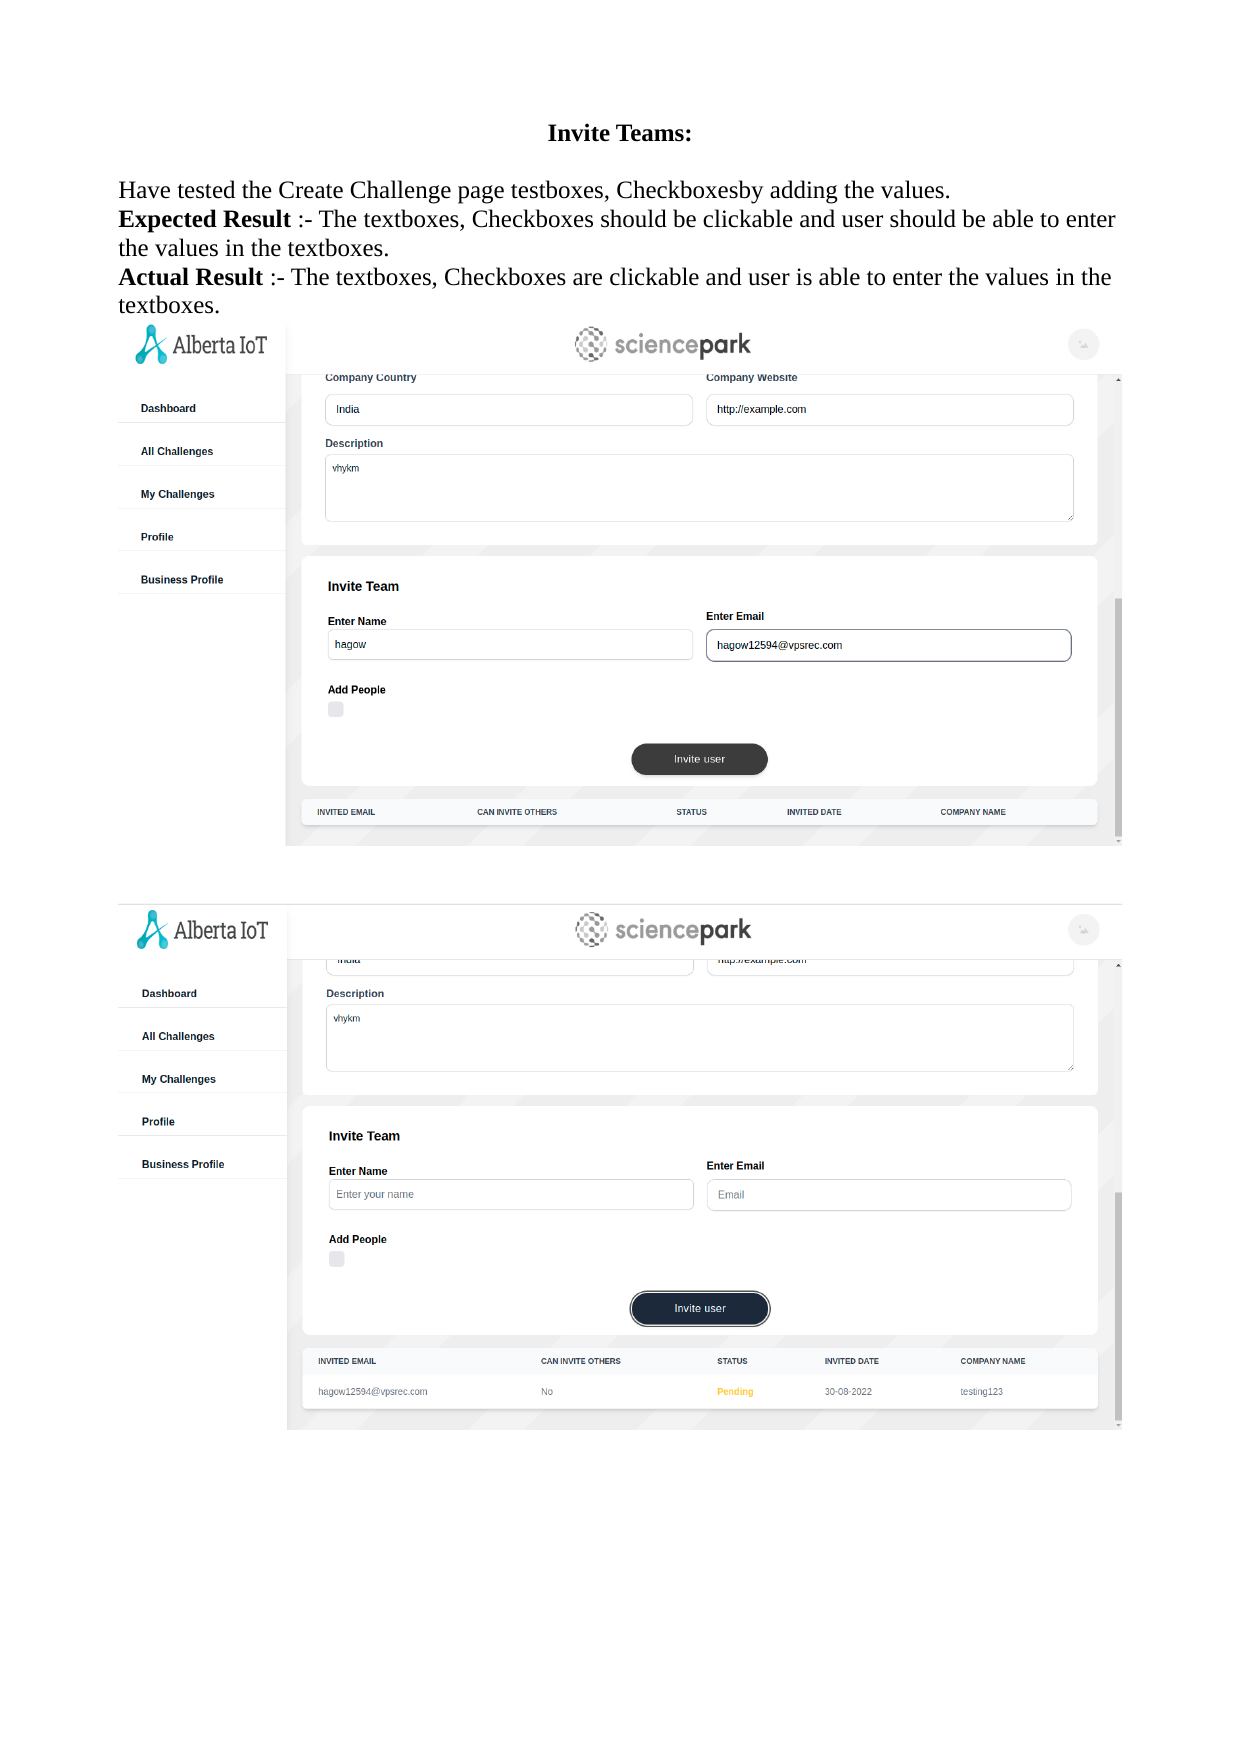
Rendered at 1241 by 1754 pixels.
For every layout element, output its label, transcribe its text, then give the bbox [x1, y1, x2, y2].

text Invite Teams: [118, 118, 1122, 176]
text Expected Result :- The textboxes, Checkboxes should be clickable and user should be able to enter the values in the textboxes. Actual Result :- The textboxes, Checkboxes are clickable and user is able to enter the values in the textboxes. [118, 204, 1122, 319]
text Have tested the Create Challenge page testboxes, Checkboxesby adding the values. [118, 176, 1122, 204]
picture [118, 319, 1123, 846]
picture [118, 903, 1123, 1430]
